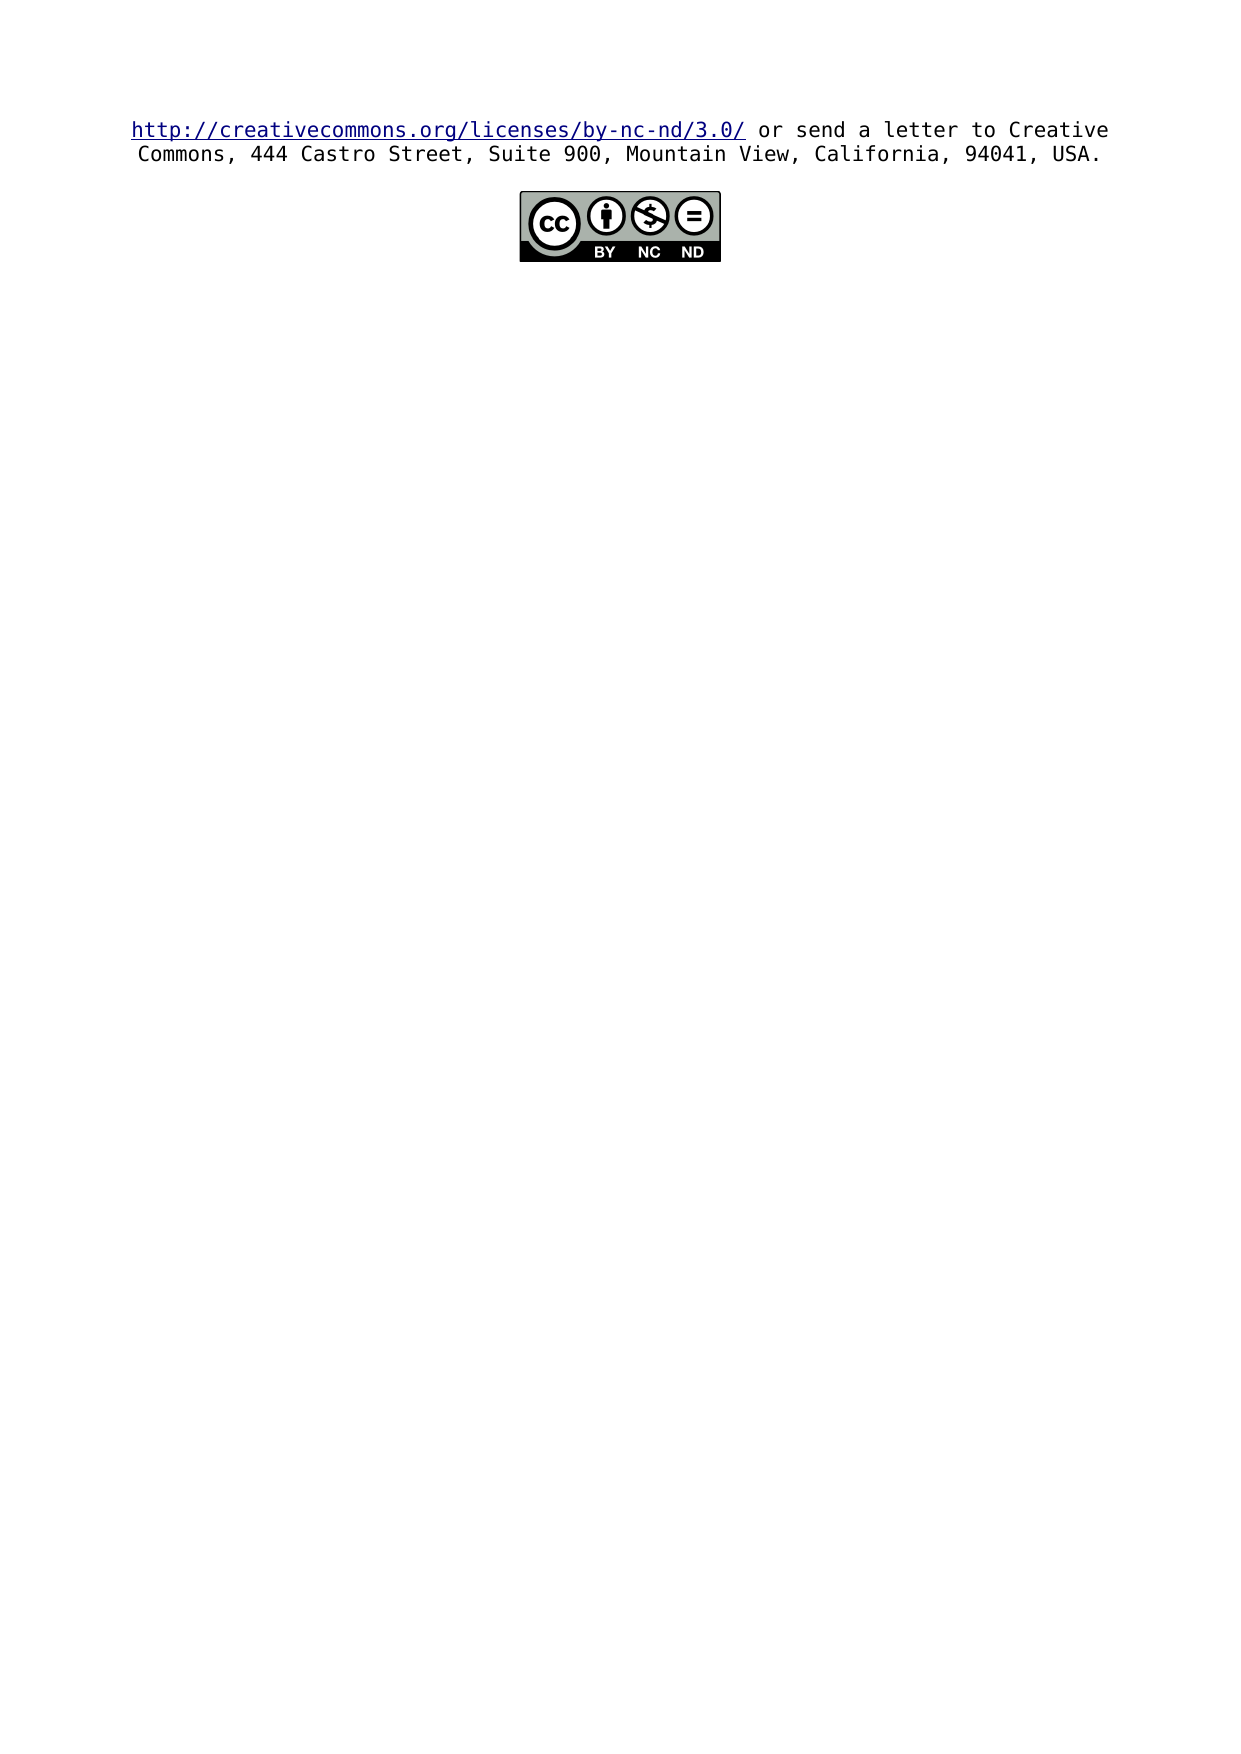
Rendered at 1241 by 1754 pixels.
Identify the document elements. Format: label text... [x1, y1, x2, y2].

text http://creativecommons.org/licenses/by-nc-nd/3.0/ or send a letter to Creative Commons, 444 Castro Street, Suite 900, Mountain View, California, 94041, USA. [118, 118, 1122, 167]
picture [519, 191, 721, 262]
